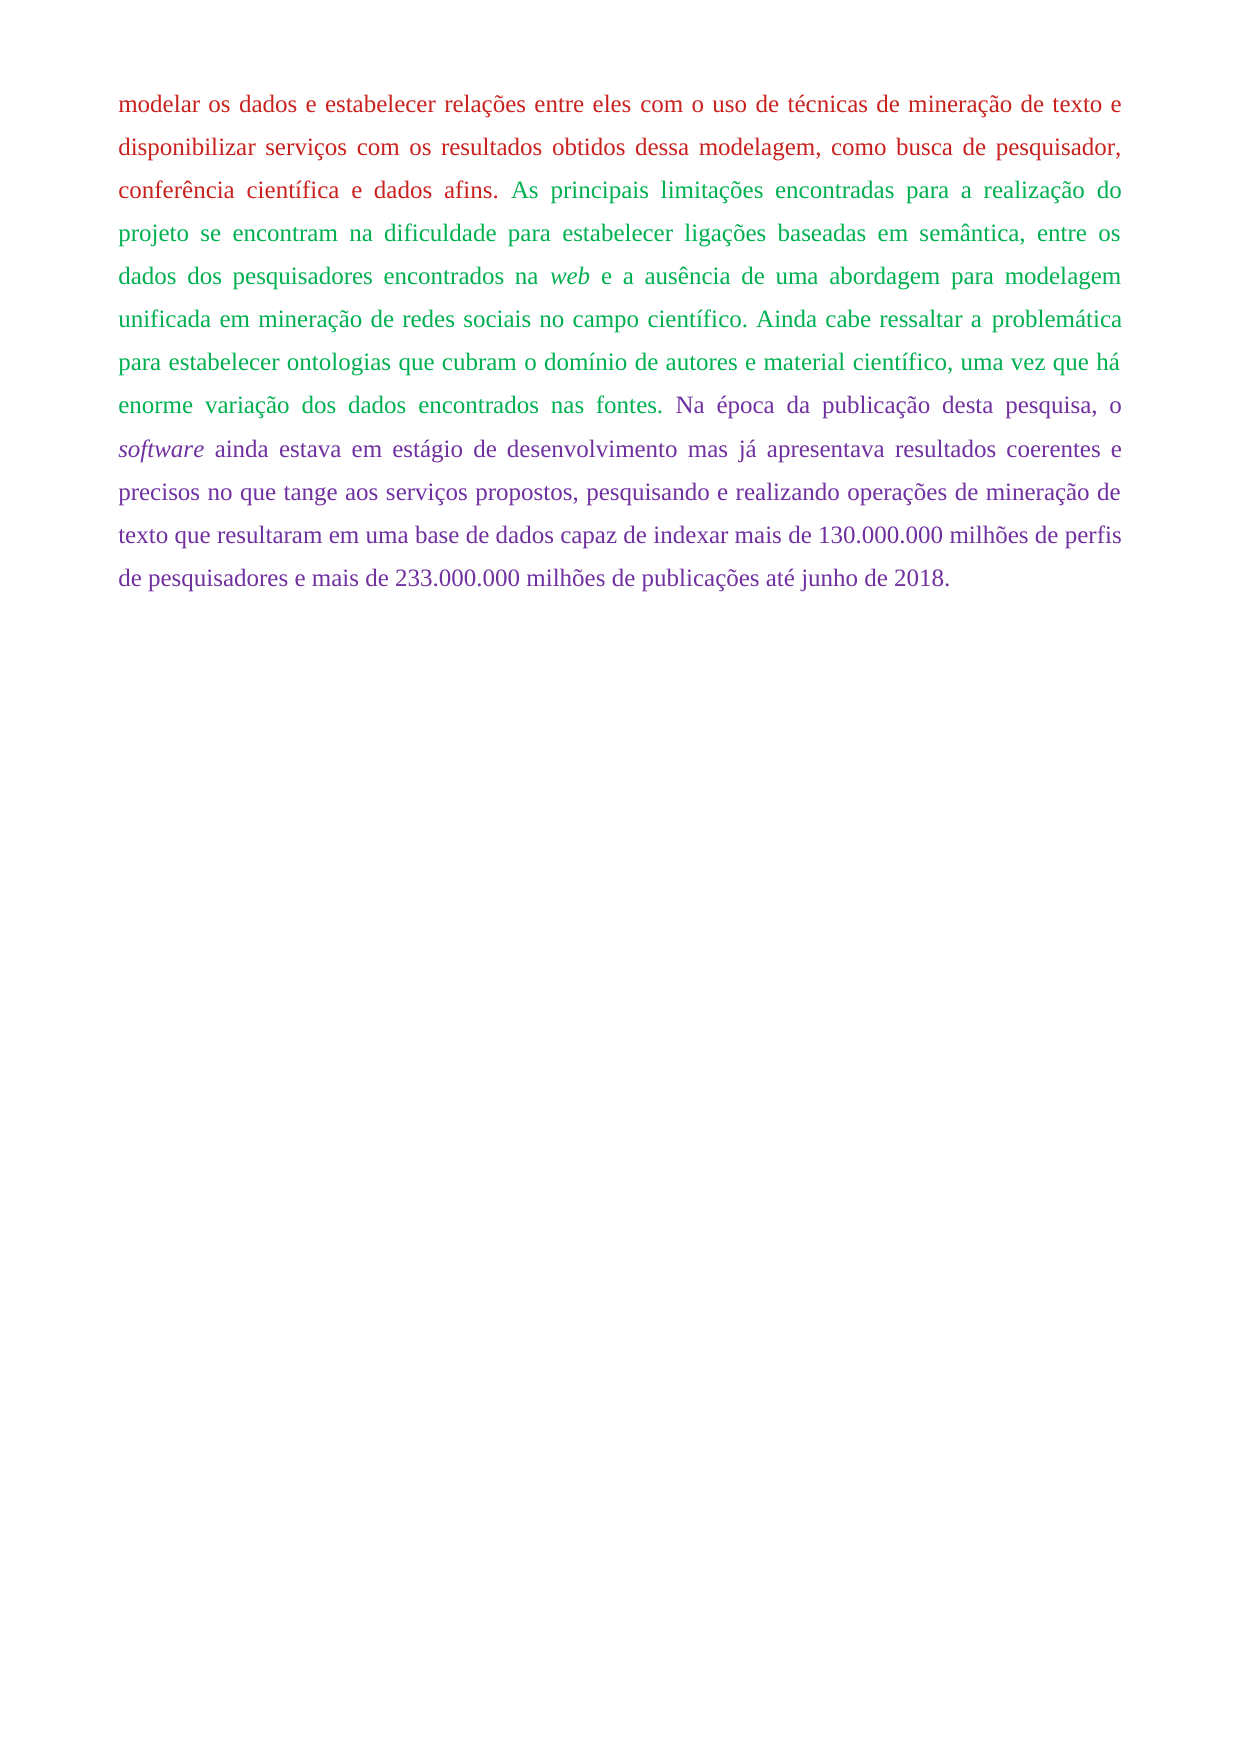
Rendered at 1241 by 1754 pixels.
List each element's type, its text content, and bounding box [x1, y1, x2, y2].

text modelar os dados e estabelecer relações entre eles com o uso de técnicas de mineração de texto e disponibilizar serviços com os resultados obtidos dessa modelagem, como busca de pesquisador, conferência científica e dados afins. As principais limitações encontradas para a realização do projeto se encontram na dificuldade para estabelecer ligações baseadas em semântica, entre os dados dos pesquisadores encontrados na web e a ausência de uma abordagem para modelagem unificada em mineração de redes sociais no campo científico. Ainda cabe ressaltar a problemática para estabelecer ontologias que cubram o domínio de autores e material científico, uma vez que há enorme variação dos dados encontrados nas fontes. Na época da publicação desta pesquisa, o software ainda estava em estágio de desenvolvimento mas já apresentava resultados coerentes e precisos no que tange aos serviços propostos, pesquisando e realizando operações de mineração de texto que resultaram em uma base de dados capaz de indexar mais de 130.000.000 milhões de perfis de pesquisadores e mais de 233.000.000 milhões de publicações até junho de 2018. [118, 89, 1122, 592]
